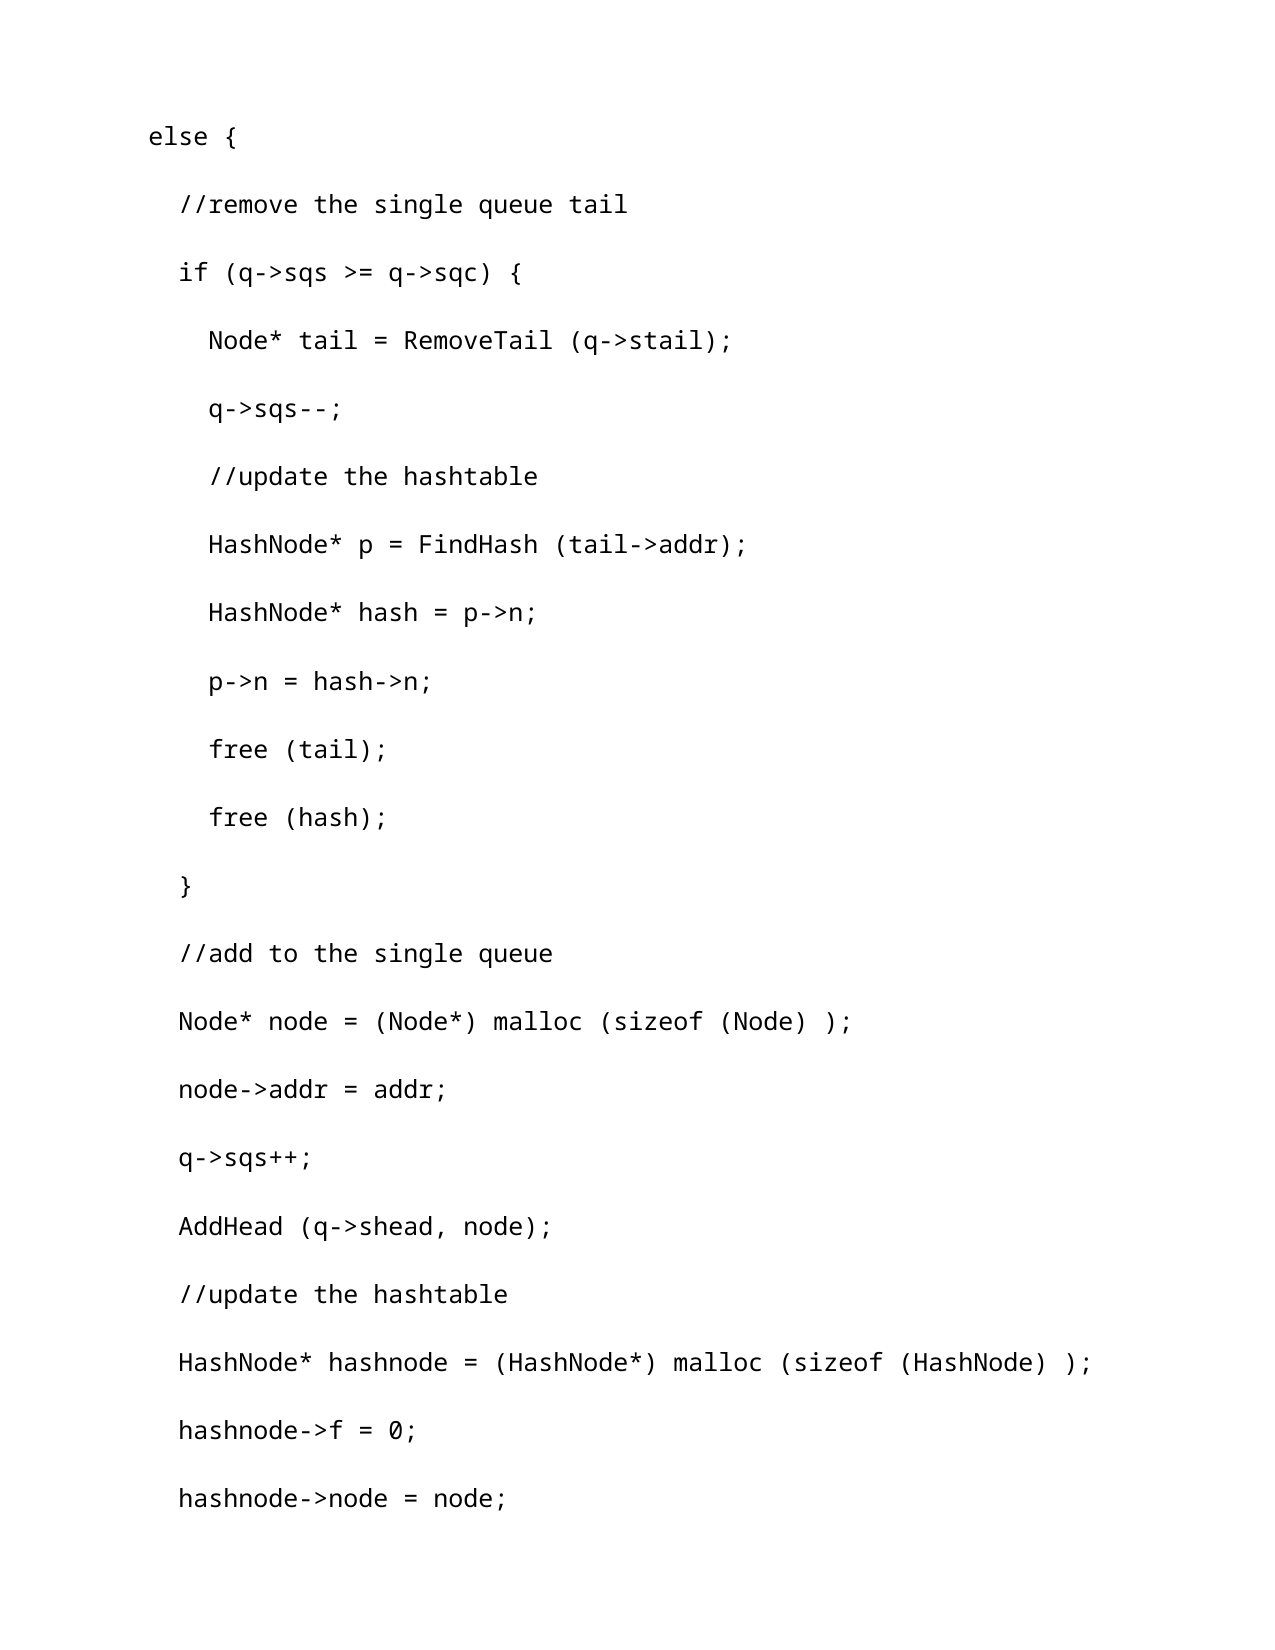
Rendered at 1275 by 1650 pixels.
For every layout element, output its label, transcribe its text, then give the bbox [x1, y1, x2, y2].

text //update the hashtable [118, 459, 1157, 493]
text hashnode->node = node; [118, 1481, 1157, 1515]
text q->sqs--; [118, 391, 1157, 425]
text q->sqs++; [118, 1140, 1157, 1174]
text hashnode->f = 0; [118, 1412, 1157, 1447]
text Node* tail = RemoveTail (q->stail); [118, 322, 1157, 357]
text } [118, 867, 1157, 902]
text free (hash); [118, 799, 1157, 833]
text node->addr = addr; [118, 1072, 1157, 1106]
text p->n = hash->n; [118, 663, 1157, 697]
text //add to the single queue [118, 936, 1157, 970]
text free (tail); [118, 731, 1157, 765]
text AddHead (q->shead, node); [118, 1208, 1157, 1242]
text HashNode* hash = p->n; [118, 595, 1157, 629]
text Node* node = (Node*) malloc (sizeof (Node) ); [118, 1004, 1157, 1038]
text if (q->sqs >= q->sqc) { [118, 254, 1157, 288]
text HashNode* hashnode = (HashNode*) malloc (sizeof (HashNode) ); [118, 1344, 1157, 1378]
text else { [118, 118, 1157, 152]
text //remove the single queue tail [118, 186, 1157, 220]
text //update the hashtable [118, 1276, 1157, 1310]
text HashNode* p = FindHash (tail->addr); [118, 527, 1157, 561]
